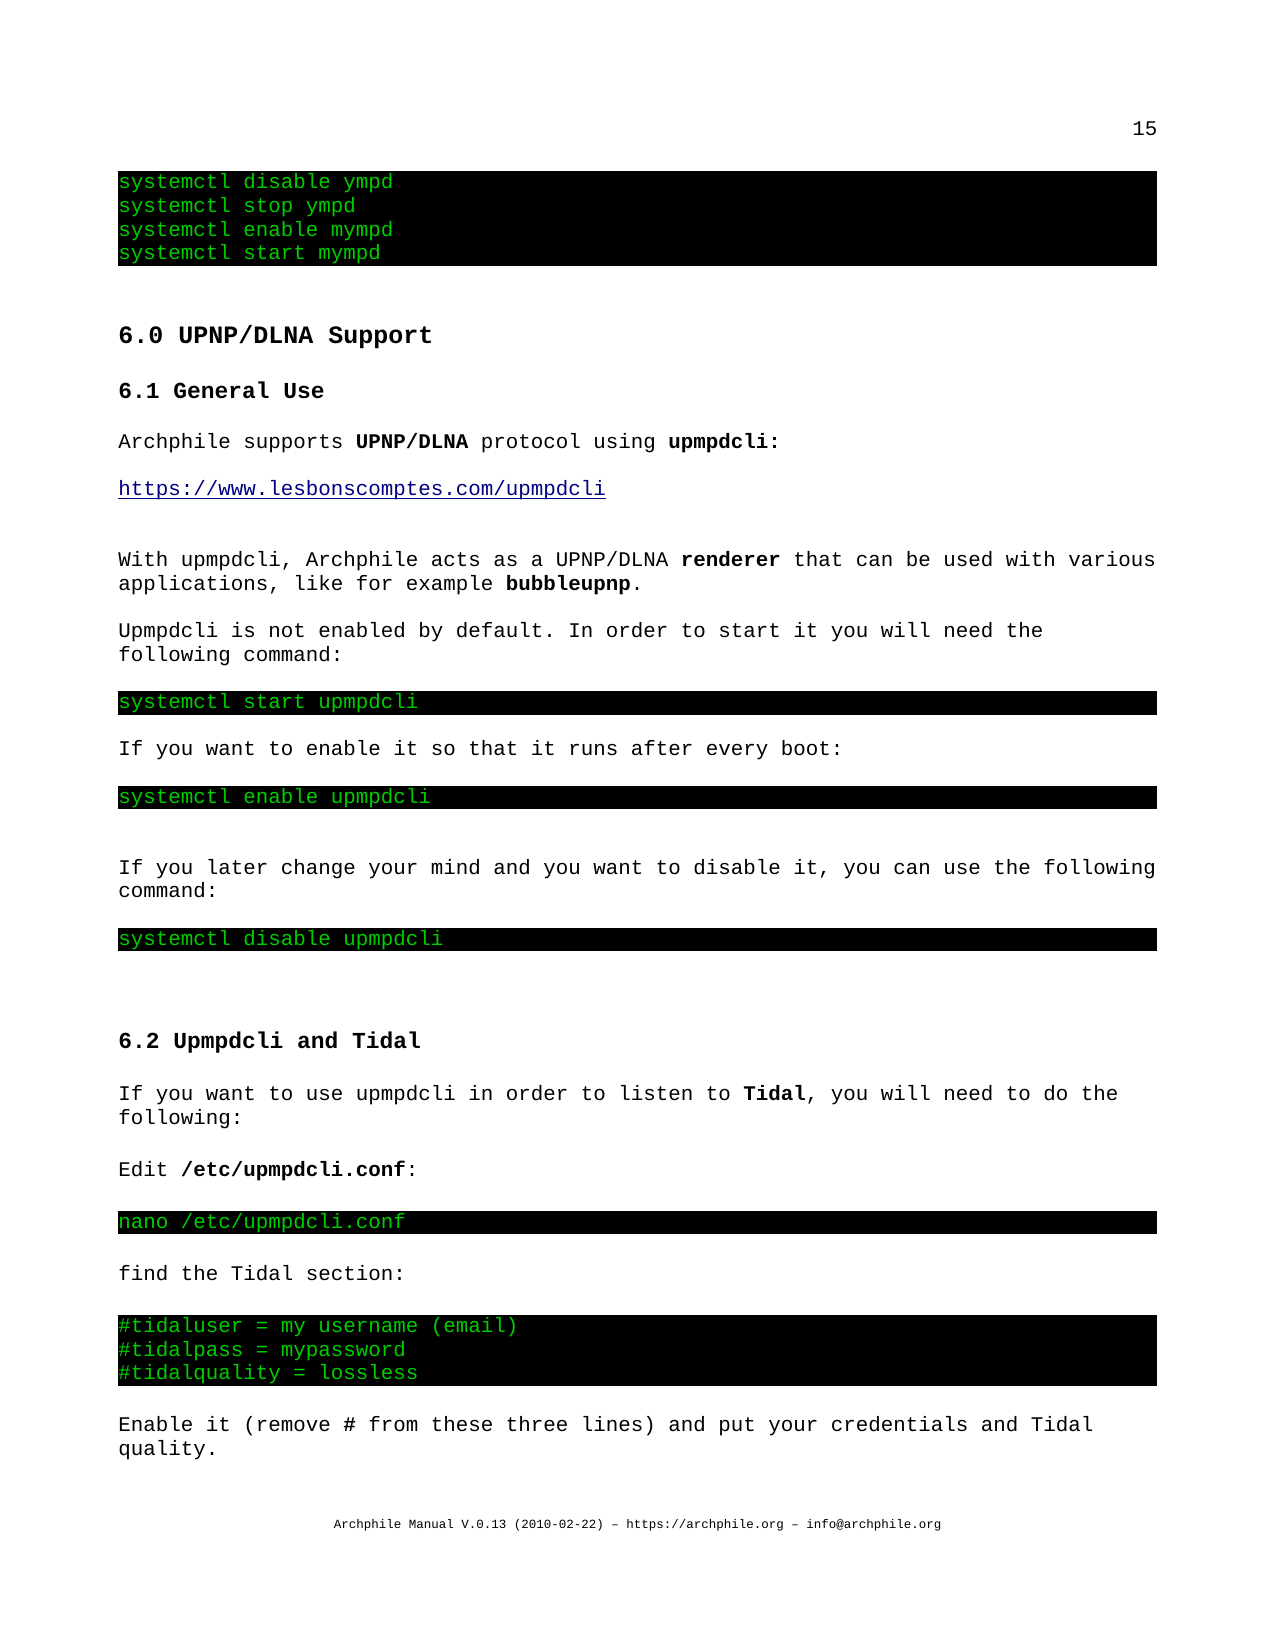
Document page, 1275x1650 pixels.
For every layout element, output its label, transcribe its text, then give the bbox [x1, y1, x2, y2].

text find the Tidal section: [118, 1263, 1157, 1287]
text systemctl start upmpdcli [118, 691, 1157, 715]
text systemctl disable upmpdcli [118, 928, 1157, 951]
text systemctl stop ympd [118, 195, 1157, 218]
text 6.1 General Use [118, 379, 1157, 405]
text If you want to enable it so that it runs after every boot: [118, 738, 1157, 762]
text Upmpdcli is not enabled by default. In order to start it you will need the following command: [118, 620, 1157, 667]
text If you want to use upmpdcli in order to listen to Tidal, you will need to do the following: [118, 1083, 1157, 1131]
text nano /etc/upmpdcli.conf [118, 1211, 1157, 1234]
text systemctl disable ympd [118, 171, 1157, 195]
text systemctl enable upmpdcli [118, 786, 1157, 809]
text If you later change your mind and you want to disable it, you can use the following command: [118, 857, 1157, 904]
text #tidaluser = my username (email) [118, 1315, 1157, 1338]
text systemctl enable mympd [118, 218, 1157, 242]
text #tidalpass = mypassword [118, 1338, 1157, 1362]
text 6.0 UPNP/DLNA Support [118, 322, 1157, 351]
text Edit /etc/upmpdcli.conf: [118, 1159, 1157, 1183]
text systemctl start mympd [118, 242, 1157, 266]
text Archphile supports UPNP/DLNA protocol using upmpdcli: [118, 431, 1157, 455]
text With upmpdcli, Archphile acts as a UPNP/DLNA renderer that can be used with various applications, like for example bubbleupnp. [118, 549, 1157, 597]
text https://www.lesbonscomptes.com/upmpdcli [118, 478, 1157, 502]
text #tidalquality = lossless [118, 1362, 1157, 1386]
text 6.2 Upmpdcli and Tidal [118, 1029, 1157, 1055]
text Enable it (remove # from these three lines) and put your credentials and Tidal quality. [118, 1414, 1157, 1461]
